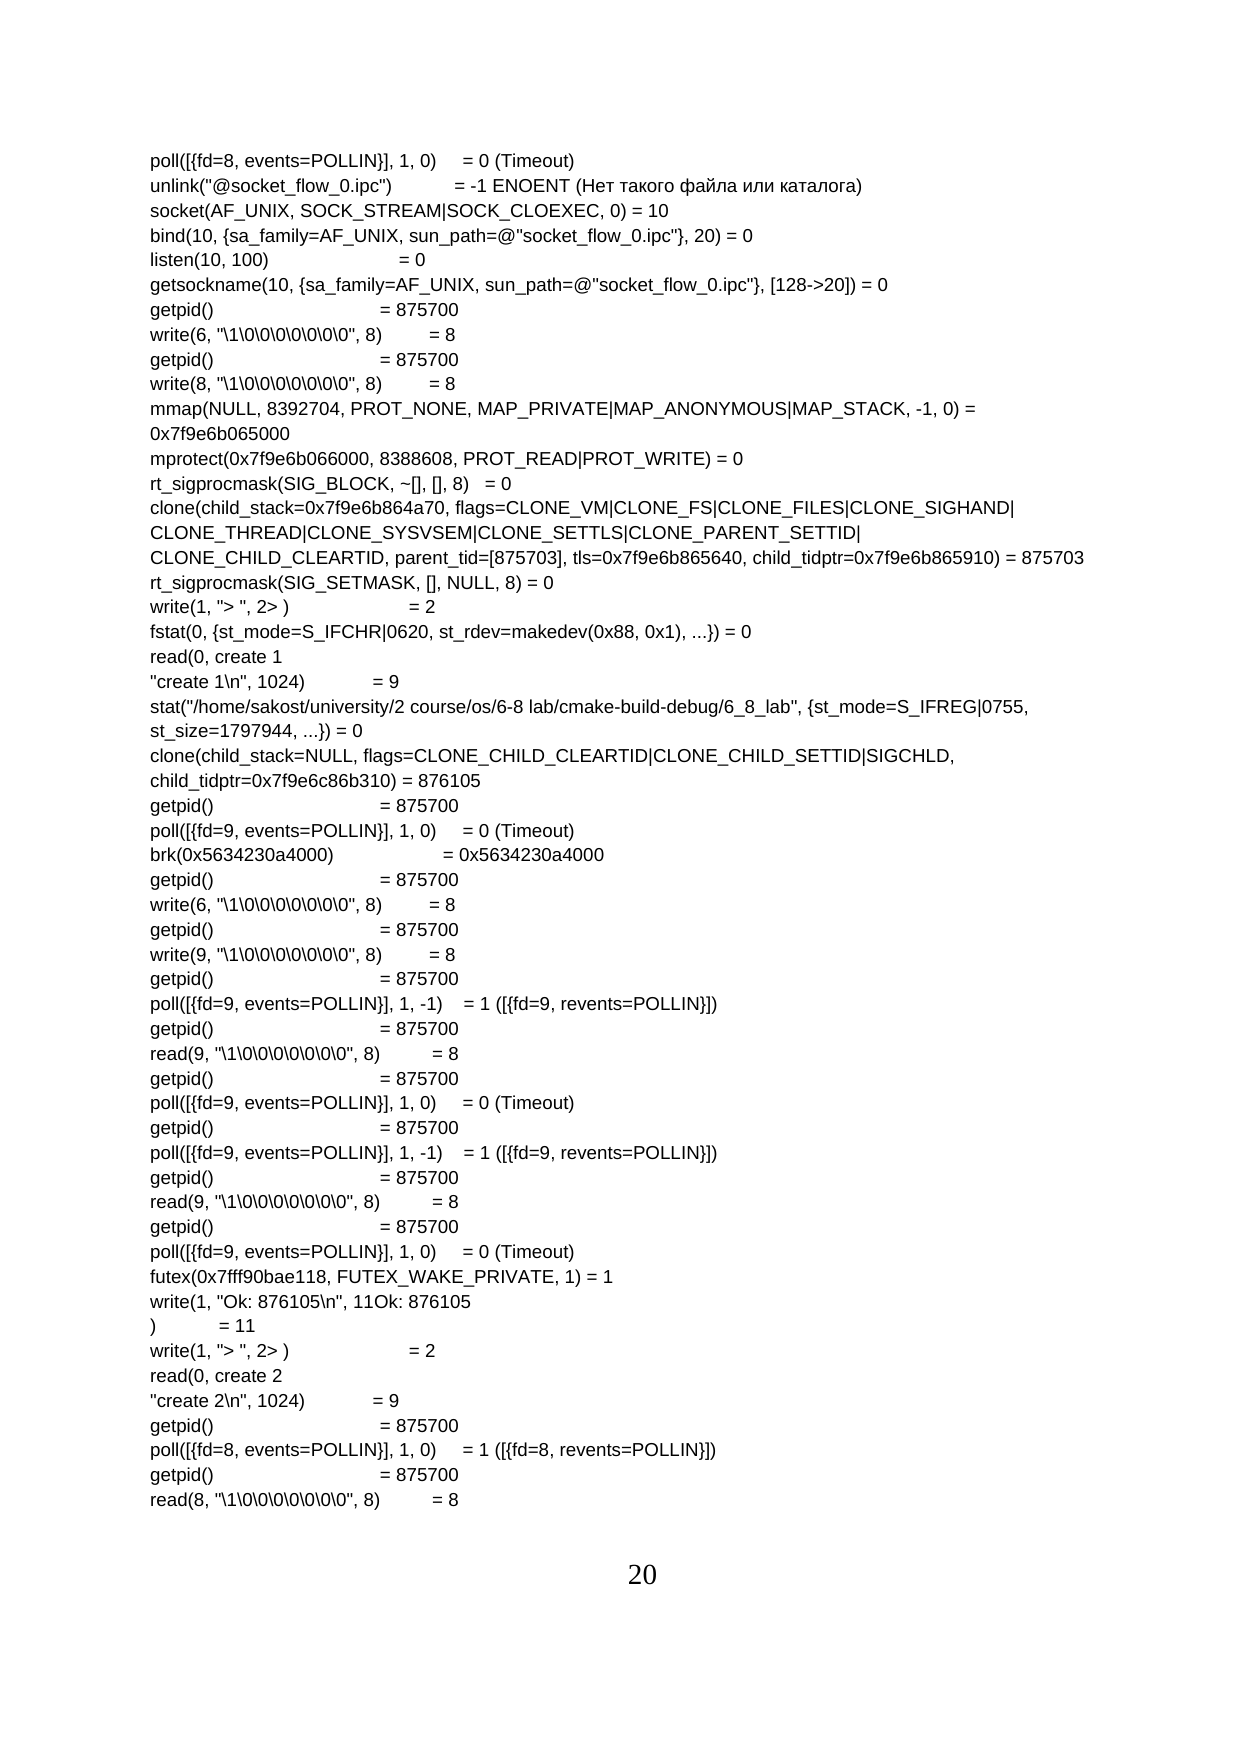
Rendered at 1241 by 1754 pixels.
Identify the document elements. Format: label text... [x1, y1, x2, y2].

text write(1, "Ok: 876105\n", 11Ok: 876105 [150, 1290, 1091, 1312]
text poll([{fd=9, events=POLLIN}], 1, 0) = 0 (Timeout) [150, 1241, 1091, 1262]
text getpid() = 875700 [150, 1117, 1091, 1138]
text write(8, "\1\0\0\0\0\0\0\0", 8) = 8 [150, 373, 1091, 395]
text getpid() = 875700 [150, 918, 1091, 940]
text getsockname(10, {sa_family=AF_UNIX, sun_path=@"socket_flow_0.ipc"}, [128->20]) = 0 [150, 274, 1091, 296]
text write(1, "> ", 2> ) = 2 [150, 596, 1091, 618]
text read(0, create 2 [150, 1365, 1091, 1386]
text brk(0x5634230a4000) = 0x5634230a4000 [150, 844, 1091, 866]
text read(0, create 1 [150, 646, 1091, 667]
text read(9, "\1\0\0\0\0\0\0\0", 8) = 8 [150, 1191, 1091, 1213]
text listen(10, 100) = 0 [150, 249, 1091, 271]
text getpid() = 875700 [150, 348, 1091, 370]
text getpid() = 875700 [150, 1166, 1091, 1188]
text clone(child_stack=0x7f9e6b864a70, flags=CLONE_VM|CLONE_FS|CLONE_FILES|CLONE_SIGHAND|CLONE_THREAD|CLONE_SYSVSEM|CLONE_SETTLS|CLONE_PARENT_SETTID|CLONE_CHILD_CLEARTID, parent_tid=[875703], tls=0x7f9e6b865640, child_tidptr=0x7f9e6b865910) = 875703 [150, 497, 1091, 568]
text "create 2\n", 1024) = 9 [150, 1389, 1091, 1411]
text poll([{fd=8, events=POLLIN}], 1, 0) = 0 (Timeout) [150, 150, 1091, 172]
text getpid() = 875700 [150, 968, 1091, 990]
text fstat(0, {st_mode=S_IFCHR|0620, st_rdev=makedev(0x88, 0x1), ...}) = 0 [150, 621, 1091, 643]
text getpid() = 875700 [150, 1414, 1091, 1436]
text getpid() = 875700 [150, 1216, 1091, 1238]
text mprotect(0x7f9e6b066000, 8388608, PROT_READ|PROT_WRITE) = 0 [150, 447, 1091, 469]
text poll([{fd=9, events=POLLIN}], 1, 0) = 0 (Timeout) [150, 1092, 1091, 1114]
text getpid() = 875700 [150, 794, 1091, 816]
text poll([{fd=9, events=POLLIN}], 1, -1) = 1 ([{fd=9, revents=POLLIN}]) [150, 993, 1091, 1014]
text stat("/home/sakost/university/2 course/os/6-8 lab/cmake-build-debug/6_8_lab", {st_mode=S_IFREG|0755, st_size=1797944, ...}) = 0 [150, 695, 1091, 742]
text futex(0x7fff90bae118, FUTEX_WAKE_PRIVATE, 1) = 1 [150, 1266, 1091, 1287]
text read(9, "\1\0\0\0\0\0\0\0", 8) = 8 [150, 1042, 1091, 1064]
text unlink("@socket_flow_0.ipc") = -1 ENOENT (Нет такого файла или каталога) [150, 175, 1091, 196]
text poll([{fd=8, events=POLLIN}], 1, 0) = 1 ([{fd=8, revents=POLLIN}]) [150, 1439, 1091, 1461]
text mmap(NULL, 8392704, PROT_NONE, MAP_PRIVATE|MAP_ANONYMOUS|MAP_STACK, -1, 0) = 0x7f9e6b065000 [150, 398, 1091, 444]
text poll([{fd=9, events=POLLIN}], 1, -1) = 1 ([{fd=9, revents=POLLIN}]) [150, 1142, 1091, 1163]
text read(8, "\1\0\0\0\0\0\0\0", 8) = 8 [150, 1489, 1091, 1510]
text "create 1\n", 1024) = 9 [150, 671, 1091, 692]
text write(6, "\1\0\0\0\0\0\0\0", 8) = 8 [150, 894, 1091, 915]
text getpid() = 875700 [150, 1018, 1091, 1039]
text getpid() = 875700 [150, 1464, 1091, 1486]
text write(6, "\1\0\0\0\0\0\0\0", 8) = 8 [150, 323, 1091, 345]
text write(1, "> ", 2> ) = 2 [150, 1340, 1091, 1362]
text rt_sigprocmask(SIG_BLOCK, ~[], [], 8) = 0 [150, 472, 1091, 494]
text getpid() = 875700 [150, 299, 1091, 320]
text clone(child_stack=NULL, flags=CLONE_CHILD_CLEARTID|CLONE_CHILD_SETTID|SIGCHLD, child_tidptr=0x7f9e6c86b310) = 876105 [150, 745, 1091, 791]
text socket(AF_UNIX, SOCK_STREAM|SOCK_CLOEXEC, 0) = 10 [150, 199, 1091, 221]
text ) = 11 [150, 1315, 1091, 1337]
text write(9, "\1\0\0\0\0\0\0\0", 8) = 8 [150, 943, 1091, 965]
text getpid() = 875700 [150, 1067, 1091, 1089]
text rt_sigprocmask(SIG_SETMASK, [], NULL, 8) = 0 [150, 571, 1091, 593]
text bind(10, {sa_family=AF_UNIX, sun_path=@"socket_flow_0.ipc"}, 20) = 0 [150, 224, 1091, 246]
text getpid() = 875700 [150, 869, 1091, 891]
text poll([{fd=9, events=POLLIN}], 1, 0) = 0 (Timeout) [150, 819, 1091, 841]
